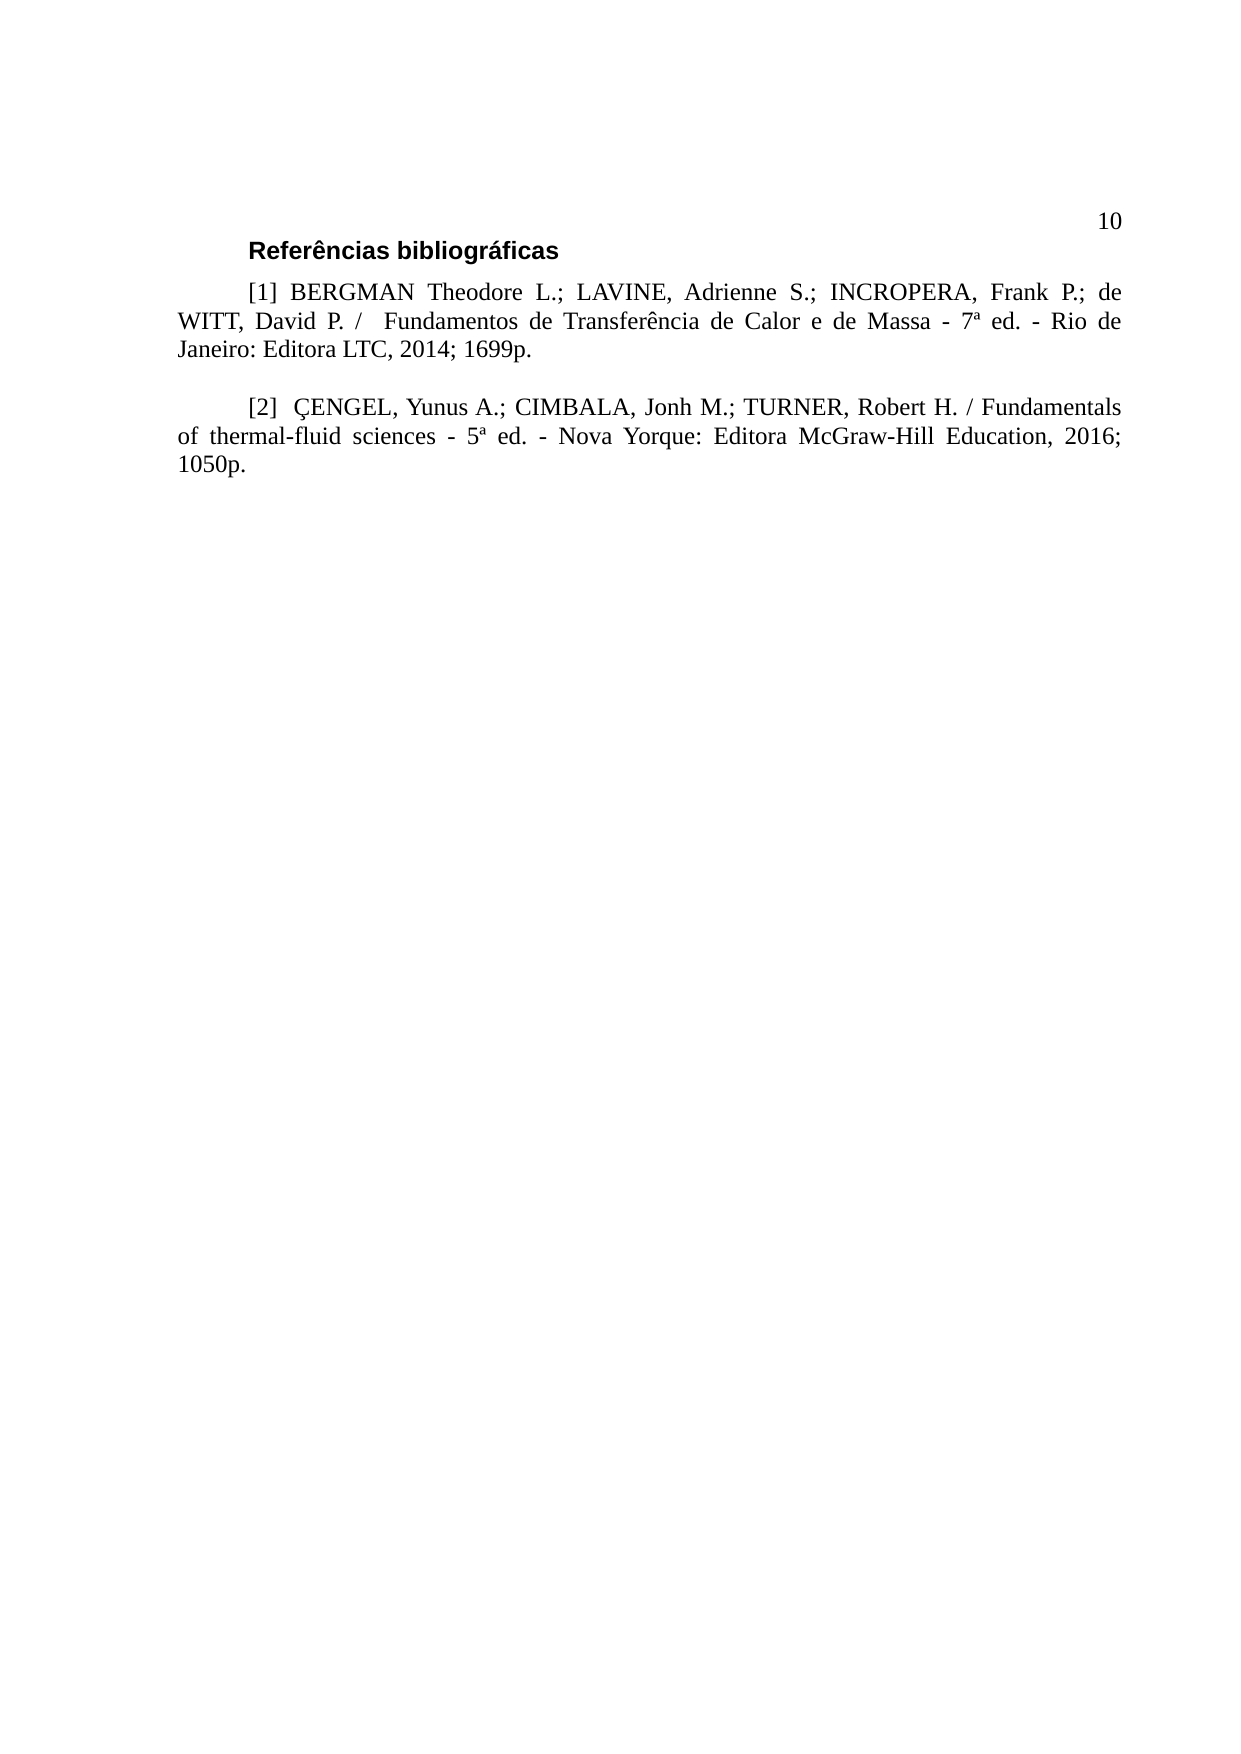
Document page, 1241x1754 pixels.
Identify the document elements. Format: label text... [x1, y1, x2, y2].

text [2] ÇENGEL, Yunus A.; CIMBALA, Jonh M.; TURNER, Robert H. / Fundamentals of thermal-fluid sciences - 5ª ed. - Nova Yorque: Editora McGraw-Hill Education, 2016; 1050p. [177, 392, 1122, 478]
text [1] BERGMAN Theodore L.; LAVINE, Adrienne S.; INCROPERA, Frank P.; de WITT, David P. / Fundamentos de Transferência de Calor e de Massa - 7ª ed. - Rio de Janeiro: Editora LTC, 2014; 1699p. [177, 277, 1122, 363]
subtitle Referências bibliográficas [177, 236, 1122, 264]
